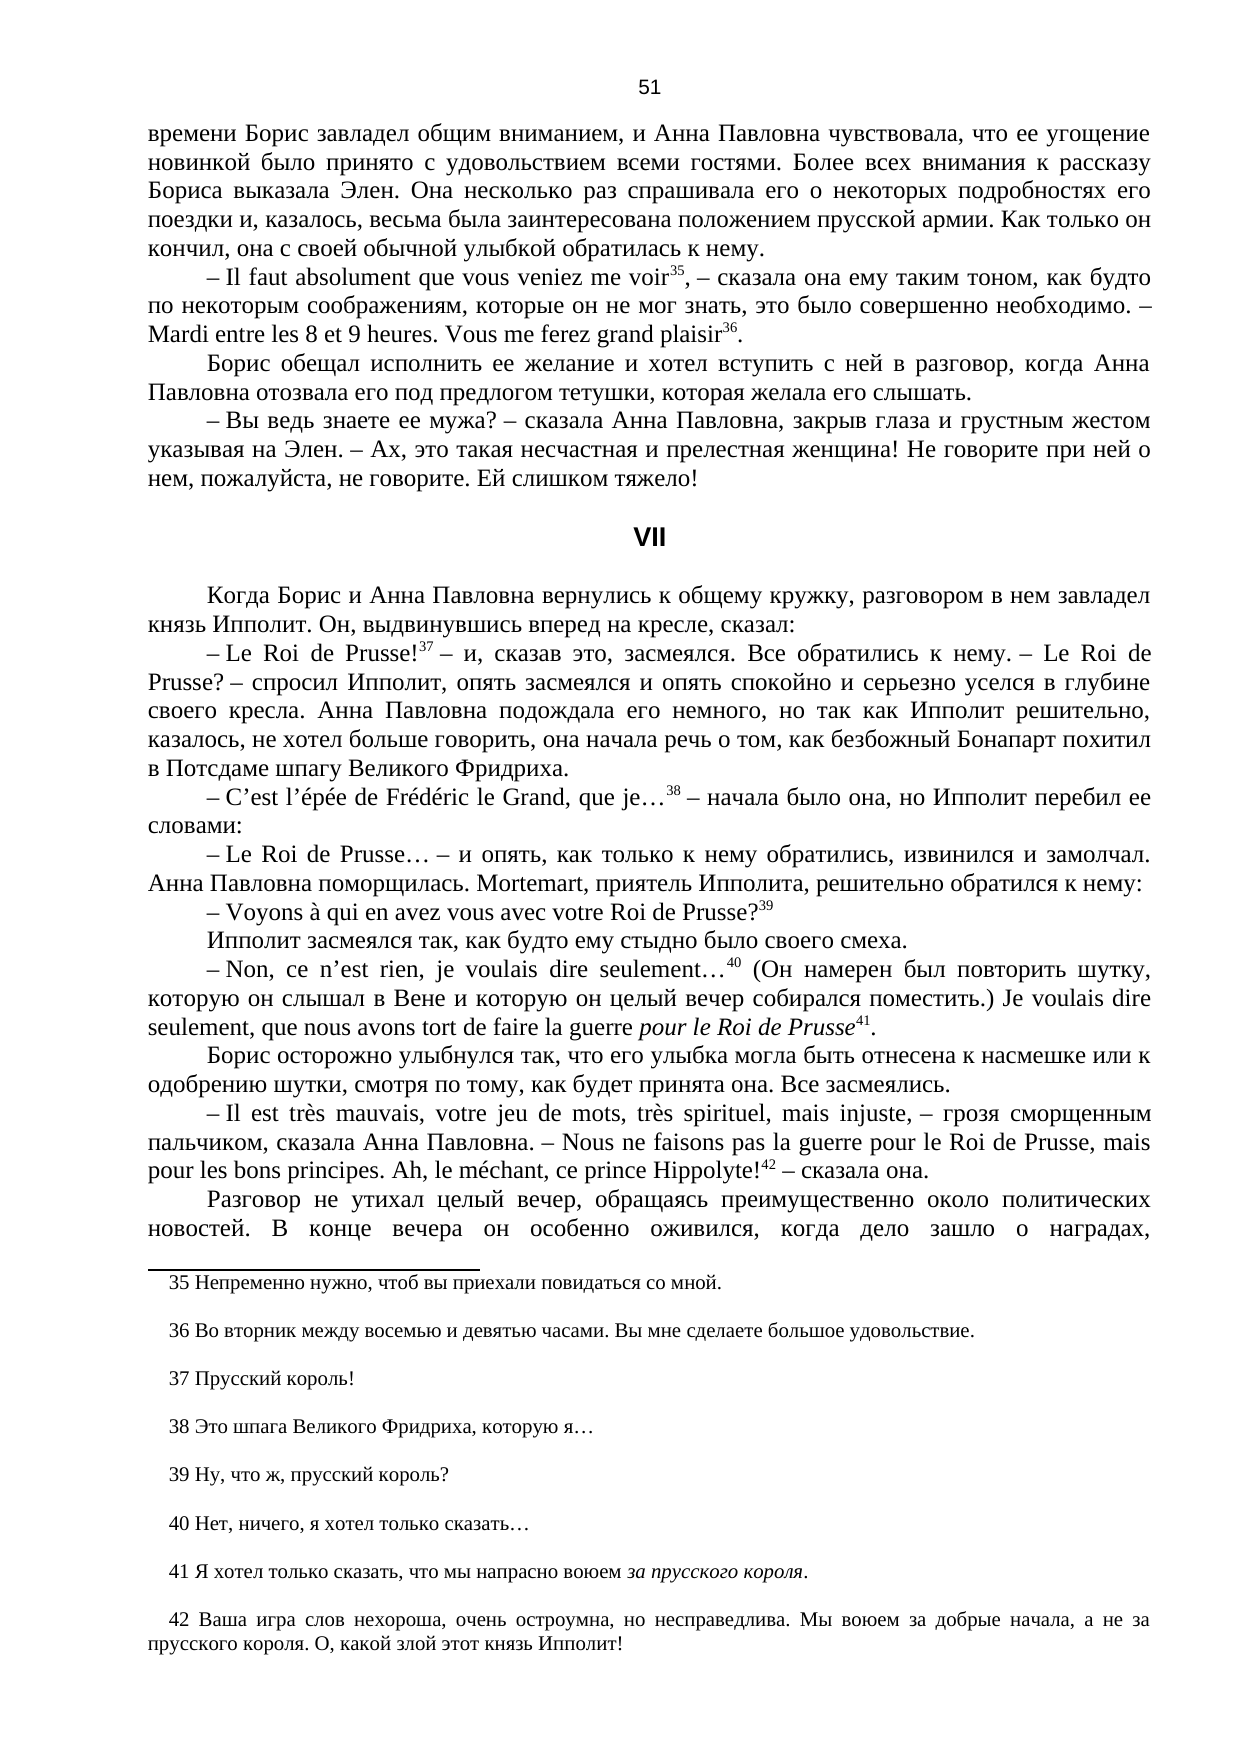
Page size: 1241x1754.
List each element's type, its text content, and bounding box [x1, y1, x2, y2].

text – Il faut absolument que vous veniez me voir, – сказала она ему таким тоном, как будто по некоторым соображениям, которые он не мог знать, это было совершенно необходимо. – Mardi entre les 8 et 9 heures. Vous me ferez grand plaisir. [148, 262, 1152, 348]
text – Voyons à qui en avez vous avec votre Roi de Prusse? [148, 897, 1152, 926]
text Это шпага Великого Фридриха, которую я… [148, 1414, 1152, 1438]
subtitle VII [148, 521, 1152, 552]
text – Non, ce n’est rien, je voulais dire seulement… (Он намерен был повторить шутку, которую он слышал в Вене и которую он целый вечер собирался поместить.) Je voulais dire seulement, que nous avons tort de faire la guerre pour le Roi de Prusse. [148, 954, 1152, 1041]
text Разговор не утихал целый вечер, обращаясь преимущественно около политических новостей. В конце вечера он особенно оживился, когда дело зашло о наградах, [148, 1184, 1152, 1242]
text – C’est l’épée de Frédéric le Grand, que je… – начала было она, но Ипполит перебил ее словами: [148, 782, 1152, 839]
text – Le Roi de Prusse… – и опять, как только к нему обратились, извинился и замолчал. Анна Павловна поморщилась. Mortemart, приятель Ипполита, решительно обратился к нему: [148, 839, 1152, 897]
text – Il est très mauvais, votre jeu de mots, très spirituel, mais injuste, – грозя сморщенным пальчиком, сказала Анна Павловна. – Nous ne faisons pas la guerre pour le Roi de Prusse, mais pour les bons principes. Ah, le méchant, ce prince Hippolyte! – сказала она. [148, 1098, 1152, 1184]
text Ипполит засмеялся так, как будто ему стыдно было своего смеха. [148, 926, 1152, 954]
text Борис осторожно улыбнулся так, что его улыбка могла быть отнесена к насмешке или к одобрению шутки, смотря по тому, как будет принята она. Все засмеялись. [148, 1041, 1152, 1098]
text Ну, что ж, прусский король? [148, 1462, 1152, 1486]
text Я хотел только сказать, что мы напрасно воюем за прусского короля. [148, 1559, 1152, 1583]
text Когда Борис и Анна Павловна вернулись к общему кружку, разговором в нем завладел князь Ипполит. Он, выдвинувшись вперед на кресле, сказал: [148, 581, 1152, 638]
text – Le Roi de Prusse! – и, сказав это, засмеялся. Все обратились к нему. – Le Roi de Prusse? – спросил Ипполит, опять засмеялся и опять спокойно и серьезно уселся в глубине своего кресла. Анна Павловна подождала его немного, но так как Ипполит решительно, казалось, не хотел больше говорить, она начала речь о том, как безбожный Бонапарт похитил в Потсдаме шпагу Великого Фридриха. [148, 638, 1152, 782]
text Прусский король! [148, 1366, 1152, 1390]
text – Вы ведь знаете ее мужа? – сказала Анна Павловна, закрыв глаза и грустным жестом указывая на Элен. – Ах, это такая несчастная и прелестная женщина! Не говорите при ней о нем, пожалуйста, не говорите. Ей слишком тяжело! [148, 406, 1152, 492]
text Борис обещал исполнить ее желание и хотел вступить с ней в разговор, когда Анна Павловна отозвала его под предлогом тетушки, которая желала его слышать. [148, 348, 1152, 406]
text Во вторник между восемью и девятью часами. Вы мне сделаете большое удовольствие. [148, 1318, 1152, 1342]
text Непременно нужно, чтоб вы приехали повидаться со мной. [148, 1270, 1152, 1294]
text времени Борис завладел общим вниманием, и Анна Павловна чувствовала, что ее угощение новинкой было принято с удовольствием всеми гостями. Более всех внимания к рассказу Бориса выказала Элен. Она несколько раз спрашивала его о некоторых подробностях его поездки и, казалось, весьма была заинтересована положением прусской армии. Как только он кончил, она с своей обычной улыбкой обратилась к нему. [148, 118, 1152, 262]
text Нет, ничего, я хотел только сказать… [148, 1511, 1152, 1534]
text Ваша игра слов нехороша, очень остроумна, но несправедлива. Мы воюем за добрые начала, а не за прусского короля. О, какой злой этот князь Ипполит! [148, 1607, 1152, 1655]
